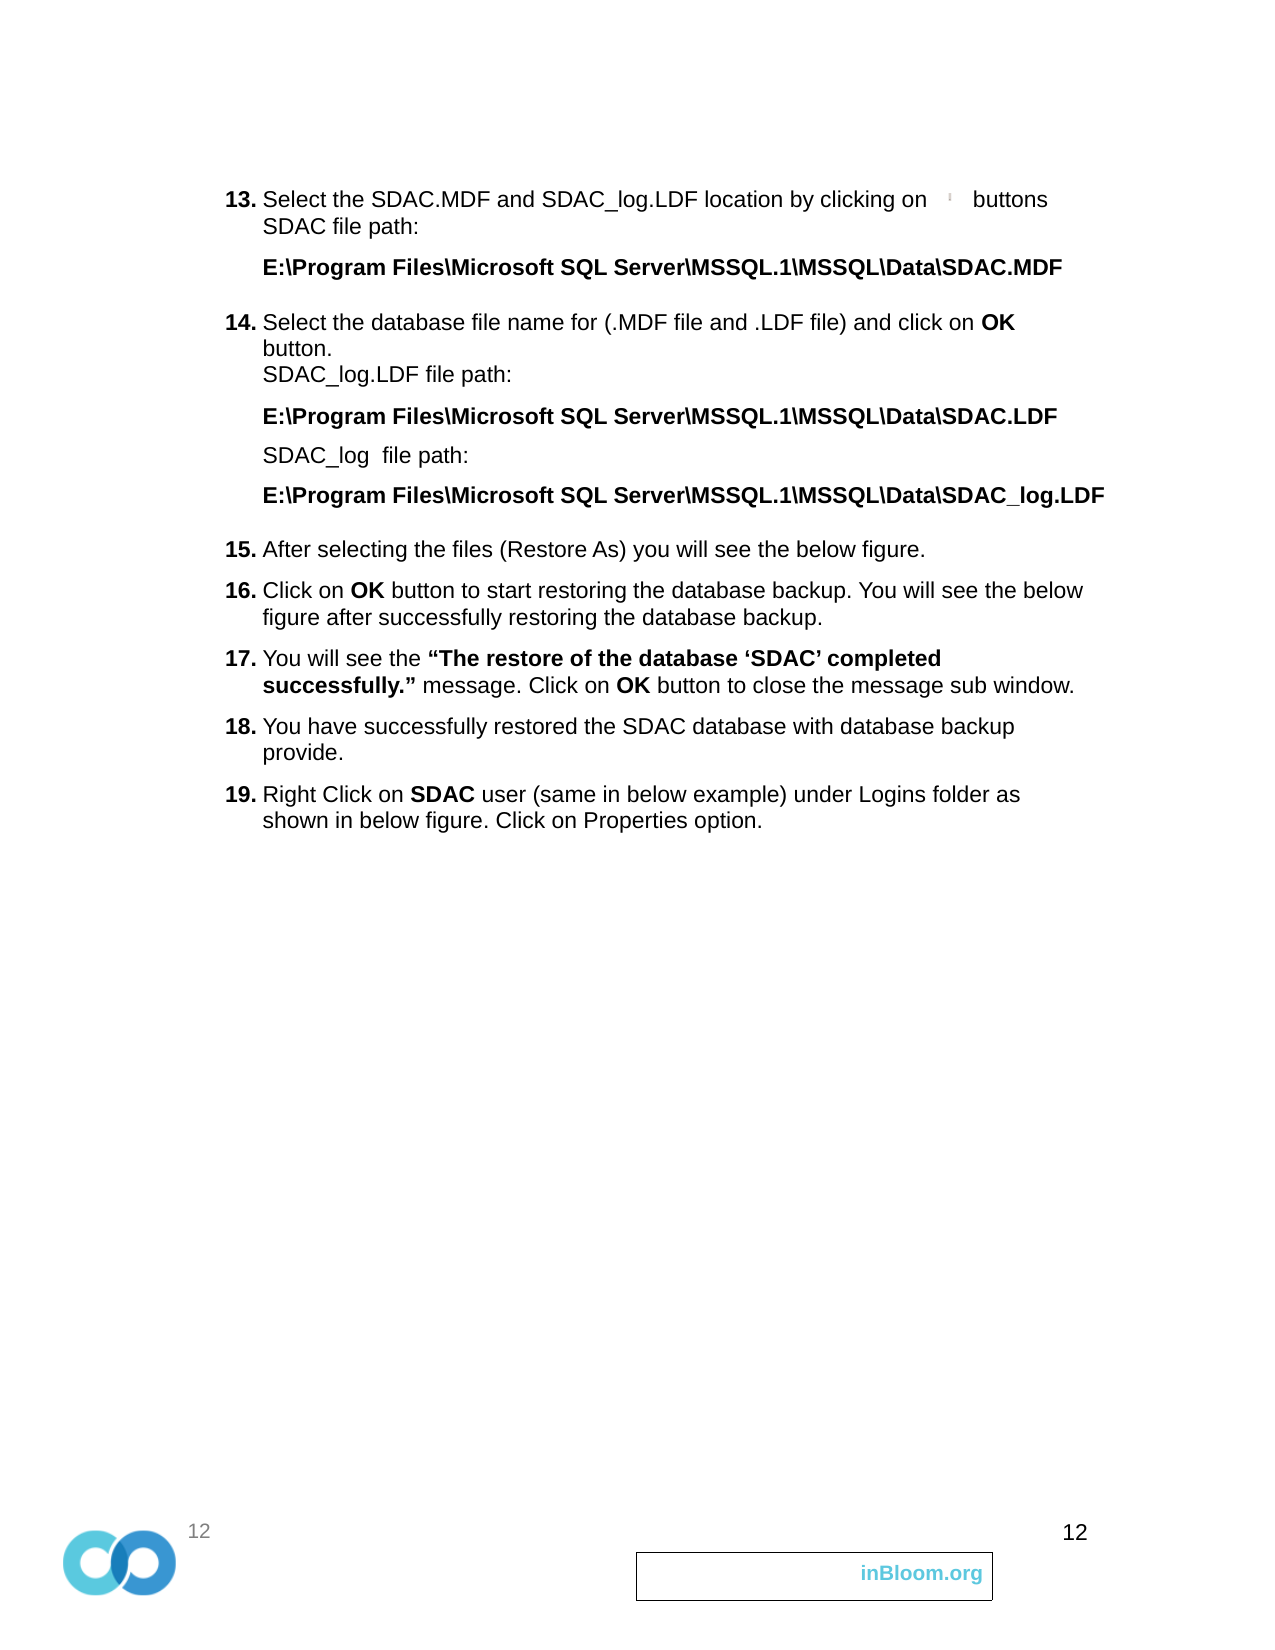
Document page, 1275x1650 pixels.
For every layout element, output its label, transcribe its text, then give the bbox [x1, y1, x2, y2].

text E:\Program Files\Microsoft SQL Server\MSSQL.1\MSSQL\Data\SDAC.MDF [262, 254, 1087, 281]
list You have successfully restored the SDAC database with database backup provide. [225, 713, 1087, 766]
list You will see the “The restore of the database ‘SDAC’ completed successfully.” message. Click on OK button to close the message sub window. [225, 645, 1087, 698]
list Select the SDAC.MDF and SDAC_log.LDF location by clicking on buttons SDAC file path: [225, 186, 1087, 239]
list Select the database file name for (.MDF file and .LDF file) and click on OK button. SDAC_log.LDF file path: [225, 309, 1087, 388]
list After selecting the files (Restore As) you will see the below figure. [225, 536, 1087, 562]
text E:\Program Files\Microsoft SQL Server\MSSQL.1\MSSQL\Data\SDAC.LDF SDAC_log file path: E:\Program Files\Microsoft SQL Server\MSSQL.1\MSSQL\Data\SDAC_log.LDF [262, 403, 1131, 508]
list Right Click on SDAC user (same in below example) under Logins folder as shown in below figure. Click on Properties option. [225, 781, 1087, 833]
list Click on OK button to start restoring the database backup. You will see the below figure after successfully restoring the database backup. [225, 577, 1087, 630]
picture [53, 1518, 926, 1635]
